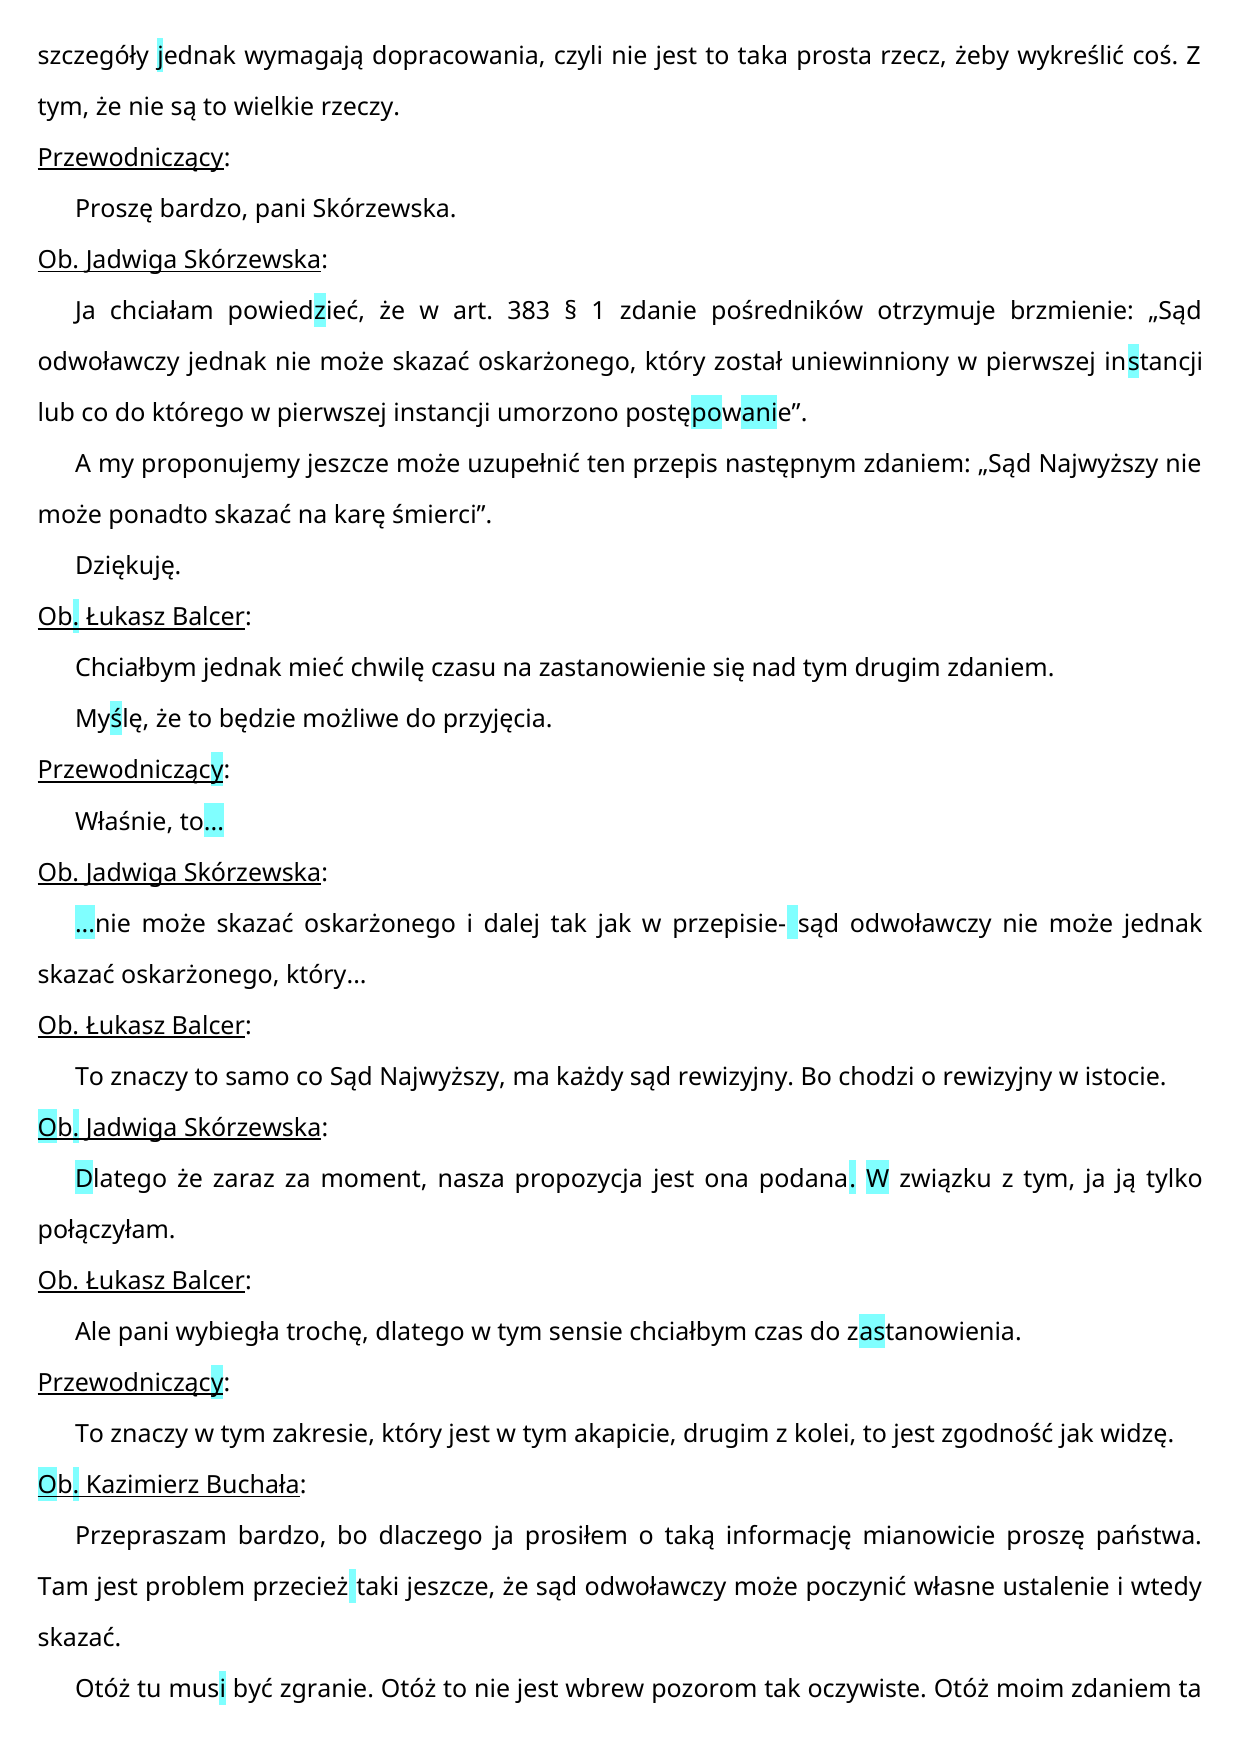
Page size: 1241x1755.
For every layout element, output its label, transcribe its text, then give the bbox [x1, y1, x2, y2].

text Dlatego że zaraz za moment, nasza propozycja jest ona podana. W związku z tym, ja ją tylko połączyłam. [37, 1160, 1203, 1246]
text ...nie może skazać oskarżonego i dalej tak jak w przepisie- sąd odwoławczy nie może jednak skazać oskarżonego, który... [37, 905, 1203, 990]
text szczegóły jednak wymagają dopracowania, czyli nie jest to taka prosta rzecz, żeby wykreślić coś. Z tym, że nie są to wielkie rzeczy. [37, 37, 1203, 123]
text Przepraszam bardzo, bo dlaczego ja prosiłem o taką informację mianowicie proszę państwa. Tam jest problem przecież taki jeszcze, że sąd odwoławczy może poczynić własne ustalenie i wtedy skazać. [37, 1518, 1203, 1654]
text Ja chciałam powiedzieć, że w art. 383 § 1 zdanie pośredników otrzymuje brzmienie: „Sąd odwoławczy jednak nie może skazać oskarżonego, który został uniewinniony w pierwszej instancji lub co do którego w pierwszej instancji umorzono postępowanie”. [37, 293, 1203, 429]
text Ob. Łukasz Balcer: [37, 599, 1203, 633]
text Ob. Łukasz Balcer: [37, 1262, 1203, 1297]
text To znaczy w tym zakresie, który jest w tym akapicie, drugim z kolei, to jest zgodność jak widzę. [37, 1416, 1203, 1450]
text Chciałbym jednak mieć chwilę czasu na zastanowienie się nad tym drugim zdaniem. [37, 650, 1203, 684]
text Przewodniczący: [37, 752, 1203, 786]
text To znaczy to samo co Sąd Najwyższy, ma każdy sąd rewizyjny. Bo chodzi o rewizyjny w istocie. [37, 1058, 1203, 1092]
text Ale pani wybiegła trochę, dlatego w tym sensie chciałbym czas do zastanowienia. [37, 1313, 1203, 1348]
text A my proponujemy jeszcze może uzupełnić ten przepis następnym zdaniem: „Sąd Najwyższy nie może ponadto skazać na karę śmierci”. [37, 446, 1203, 531]
text Otóż tu musi być zgranie. Otóż to nie jest wbrew pozorom tak oczywiste. Otóż moim zdaniem ta [37, 1671, 1203, 1705]
text Przewodniczący: [37, 1364, 1203, 1399]
text Przewodniczący: [37, 139, 1203, 174]
text Ob. Łukasz Balcer: [37, 1007, 1203, 1041]
text Proszę bardzo, pani Skórzewska. [37, 191, 1203, 225]
text Ob. Jadwiga Skórzewska: [37, 242, 1203, 276]
text Ob. Jadwiga Skórzewska: [37, 854, 1203, 888]
text Ob. Jadwiga Skórzewska: [37, 1109, 1203, 1143]
text Dziękuję. [37, 548, 1203, 582]
text Właśnie, to... [37, 803, 1203, 837]
text Ob. Kazimierz Buchała: [37, 1467, 1203, 1501]
text Myślę, że to będzie możliwe do przyjęcia. [37, 701, 1203, 735]
